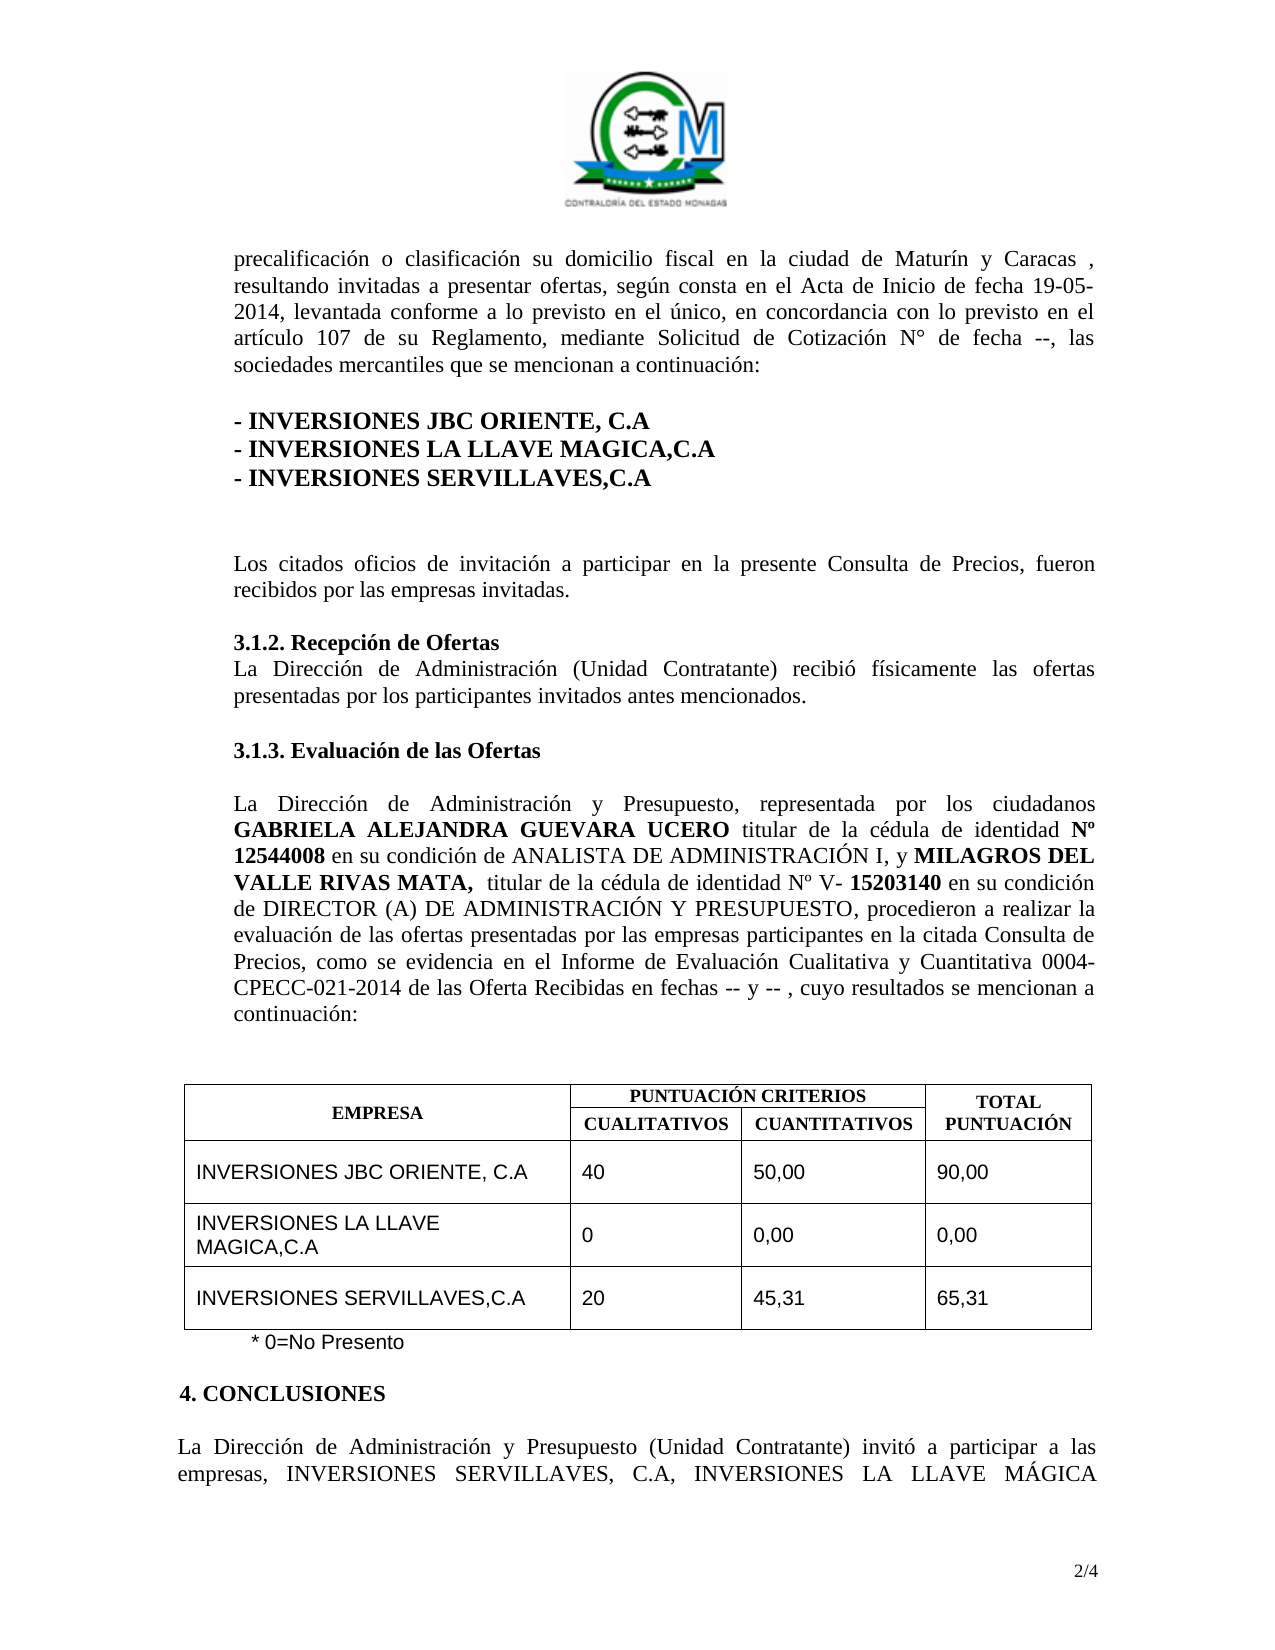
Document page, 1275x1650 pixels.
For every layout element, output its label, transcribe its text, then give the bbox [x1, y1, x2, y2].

table_cell 0,00 [926, 1204, 1091, 1266]
text Los citados oficios de invitación a participar en la presente Consulta de Precios, fueron recibidos por las empresas invitadas. [233, 550, 1096, 603]
text La Dirección de Administración y Presupuesto (Unidad Contratante) invitó a participar a las empresas, INVERSIONES SERVILLAVES, C.A, INVERSIONES LA LLAVE MÁGICA [177, 1433, 1098, 1486]
table_header TOTAL PUNTUACIÓN [926, 1085, 1091, 1140]
text precalificación o clasificación su domicilio fiscal en la ciudad de Maturín y Caracas , resultando invitadas a presentar ofertas, según consta en el Acta de Inicio de fecha 19-05-2014, levantada conforme a lo previsto en el único, en concordancia con lo previsto en el artículo 107 de su Reglamento, mediante Solicitud de Cotización N° de fecha --, las sociedades mercantiles que se mencionan a continuación: [233, 245, 1094, 377]
table_header EMPRESA [185, 1085, 570, 1140]
table_cell 20 [571, 1267, 741, 1329]
text - INVERSIONES JBC ORIENTE, C.A - INVERSIONES LA LLAVE MAGICA,C.A - INVERSIONES SERVILLAVES,C.A [233, 406, 1094, 521]
table_cell 40 [571, 1141, 741, 1203]
table_cell 0,00 [742, 1204, 925, 1266]
text La Dirección de Administración (Unidad Contratante) recibió físicamente las ofertas presentadas por los participantes invitados antes mencionados. [233, 655, 1096, 708]
picture [562, 69, 730, 210]
text 4. CONCLUSIONES [179, 1381, 1095, 1407]
table_cell CUANTITATIVOS [742, 1108, 925, 1140]
text La Dirección de Administración y Presupuesto, representada por los ciudadanos GABRIELA ALEJANDRA GUEVARA UCERO titular de la cédula de identidad Nº 12544008 en su condición de ANALISTA DE ADMINISTRACIÓN I, y MILAGROS DEL VALLE RIVAS MATA, titular de la cédula de identidad Nº V- 15203140 en su condición de DIRECTOR (A) DE ADMINISTRACIÓN Y PRESUPUESTO, procedieron a realizar la evaluación de las ofertas presentadas por las empresas participantes en la citada Consulta de Precios, como se evidencia en el Informe de Evaluación Cualitativa y Cuantitativa 0004-CPECC-021-2014 de las Oferta Recibidas en fechas -- y -- , cuyo resultados se mencionan a continuación: [233, 789, 1095, 1027]
text 3.1.3. Evaluación de las Ofertas [233, 737, 1095, 763]
table_cell 0 [571, 1204, 741, 1266]
table_cell 50,00 [742, 1141, 925, 1203]
text 3.1.2. Recepción de Ofertas [233, 629, 1096, 655]
text * 0=No Presento [251, 1330, 1098, 1354]
table_cell INVERSIONES LA LLAVE MAGICA,C.A [185, 1204, 570, 1266]
table_cell INVERSIONES JBC ORIENTE, C.A [185, 1141, 570, 1203]
table_cell CUALITATIVOS [571, 1108, 741, 1140]
table_cell 45,31 [742, 1267, 925, 1329]
table_cell 65,31 [926, 1267, 1091, 1329]
table_cell INVERSIONES SERVILLAVES,C.A [185, 1267, 570, 1329]
table_header PUNTUACIÓN CRITERIOS [571, 1085, 925, 1107]
table_cell 90,00 [926, 1141, 1091, 1203]
